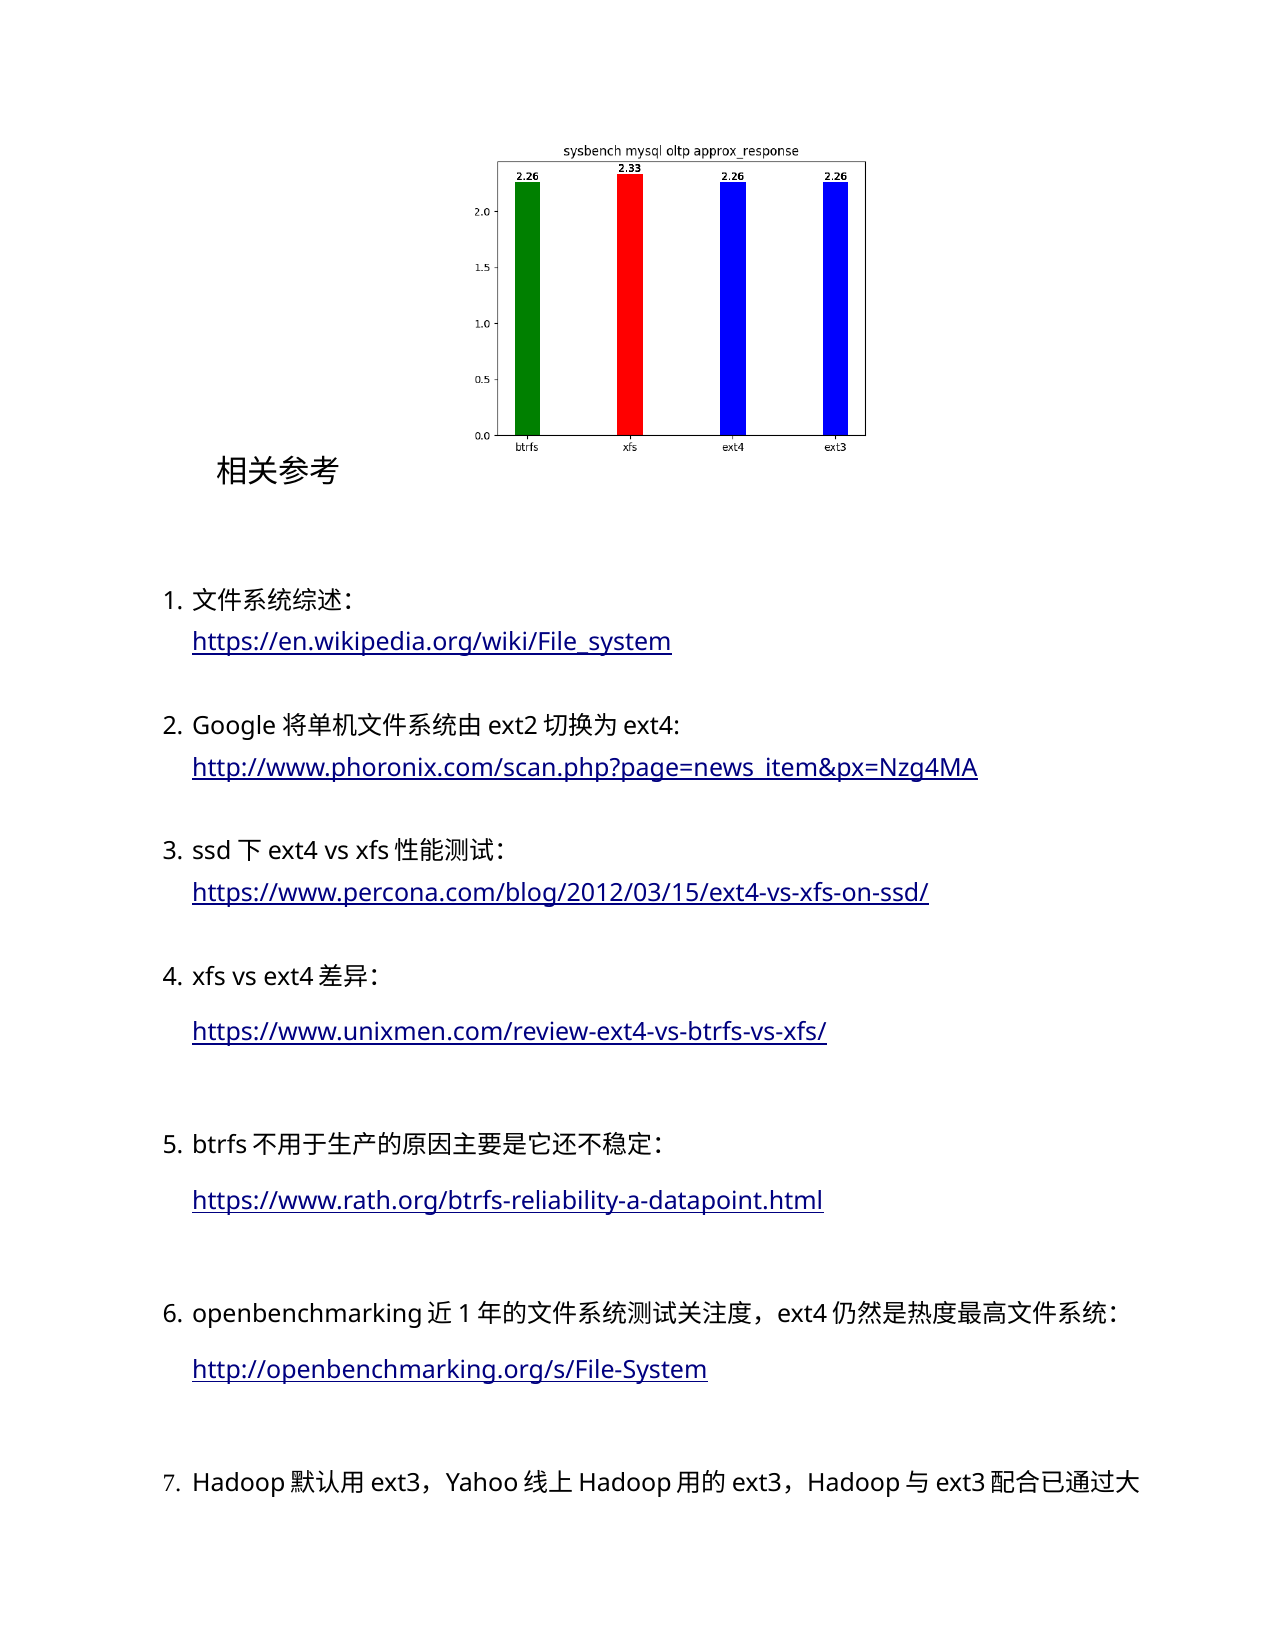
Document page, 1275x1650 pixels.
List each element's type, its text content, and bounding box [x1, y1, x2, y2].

list http://openbenchmarking.org/s/File-System [162, 1352, 1157, 1386]
list ssd 下ext4 vs xfs性能测试： [162, 831, 1157, 867]
list http://www.phoronix.com/scan.php?page=news_item&px=Nzg4MA [162, 749, 1157, 783]
list https://www.rath.org/btrfs-reliability-a-datapoint.html [162, 1183, 1157, 1217]
list openbenchmarking近1年的文件系统测试关注度，ext4仍然是热度最高文件系统： [162, 1294, 1157, 1330]
text 相关参考 [118, 446, 1157, 491]
list https://en.wikipedia.org/wiki/File_system [162, 624, 1157, 658]
picture [438, 118, 912, 474]
list https://www.unixmen.com/review-ext4-vs-btrfs-vs-xfs/ [162, 1014, 1157, 1048]
list 文件系统综述： [162, 581, 1157, 617]
list btrfs不用于生产的原因主要是它还不稳定： [162, 1125, 1157, 1161]
list Google 将单机文件系统由ext2切换为ext4: [162, 706, 1157, 742]
list Hadoop默认用ext3，Yahoo线上Hadoop用的ext3，Hadoop与ext3配合已通过大 [162, 1462, 1157, 1499]
list https://www.percona.com/blog/2012/03/15/ext4-vs-xfs-on-ssd/ [162, 874, 1157, 908]
list xfs vs ext4差异： [162, 956, 1157, 992]
